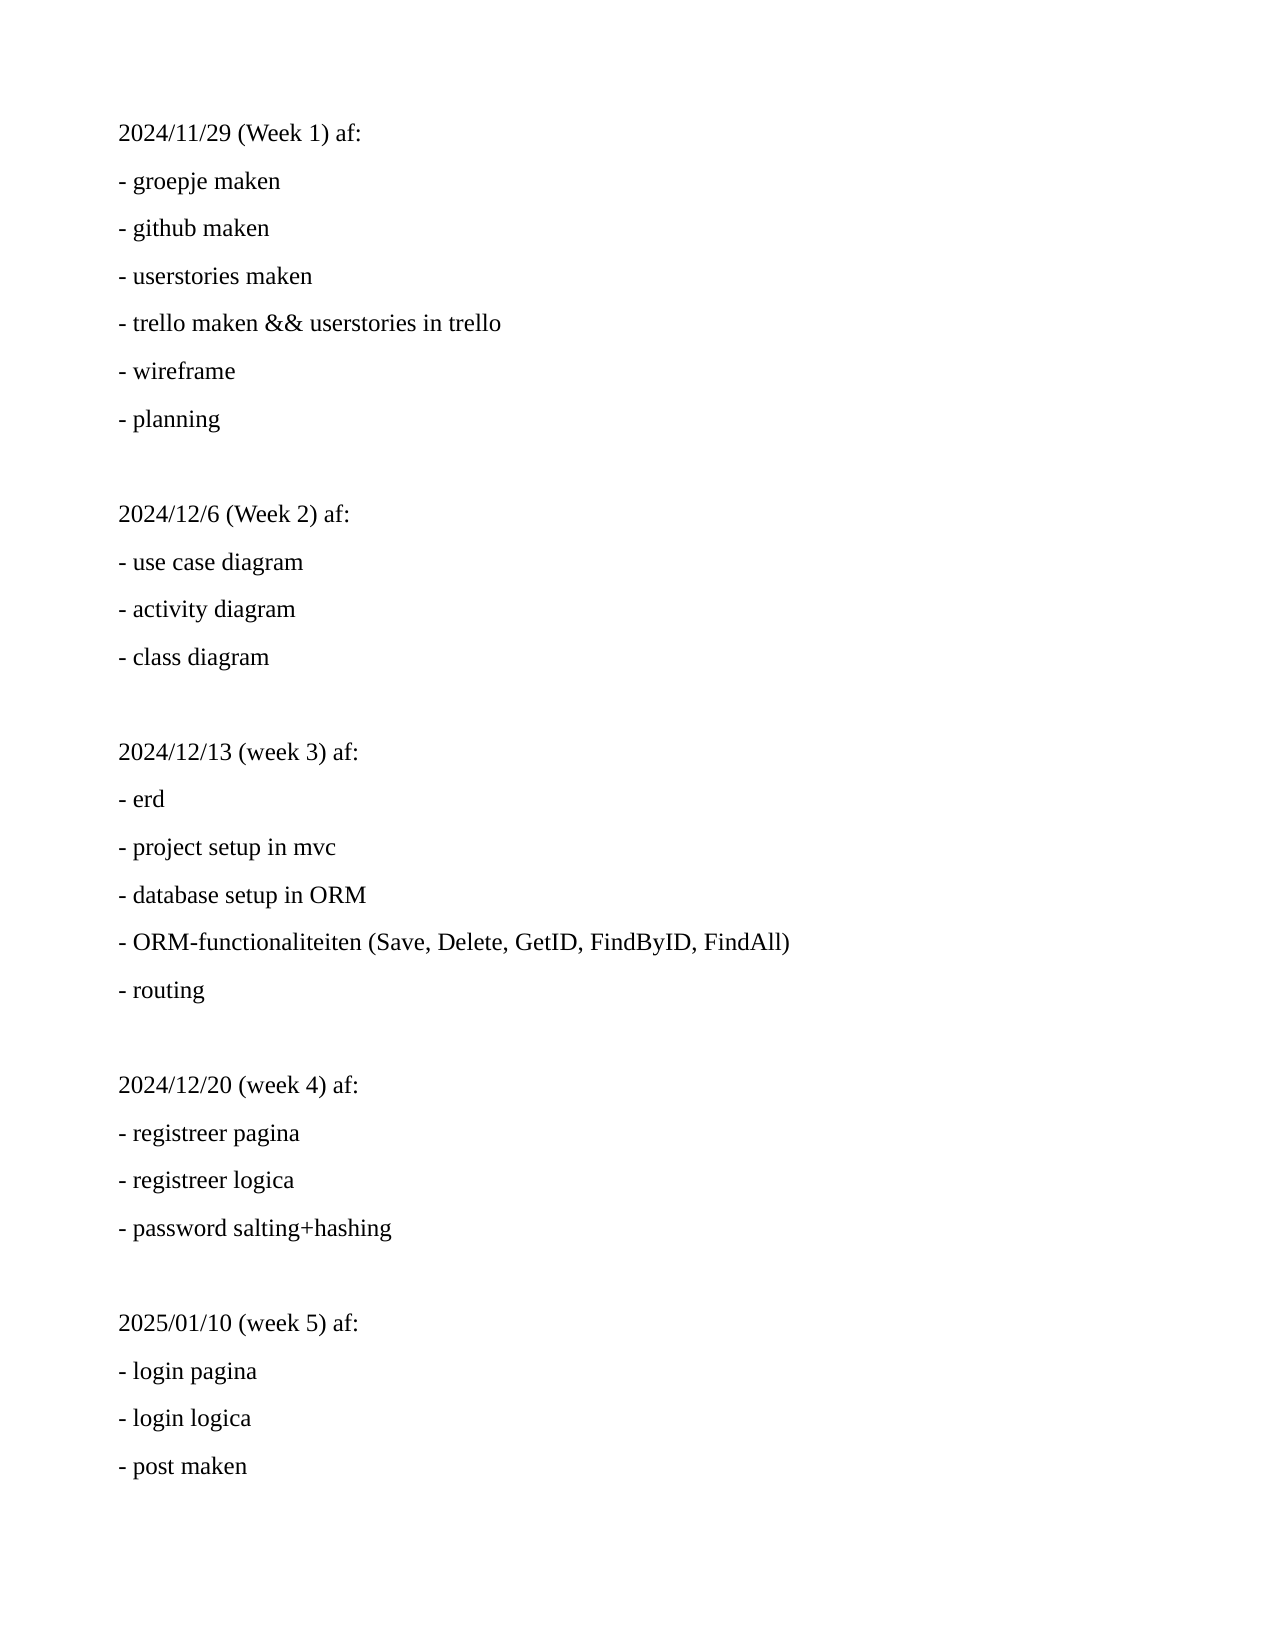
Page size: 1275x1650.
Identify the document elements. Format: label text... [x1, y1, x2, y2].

text - project setup in mvc [118, 832, 1157, 861]
text 2024/11/29 (Week ​1) af: [118, 118, 1157, 147]
text 2024/12/20 (week 4) af: [118, 1070, 1157, 1099]
text - registreer logica [118, 1165, 1157, 1194]
text - class diagram [118, 642, 1157, 671]
text - routing [118, 975, 1157, 1004]
text - login pagina [118, 1356, 1157, 1384]
text - wireframe [118, 356, 1157, 385]
text - login logica [118, 1403, 1157, 1432]
text - planning [118, 404, 1157, 432]
text - registreer pagina [118, 1118, 1157, 1147]
text - database setup in ORM [118, 880, 1157, 908]
text - password salting+hashing [118, 1213, 1157, 1242]
text - userstories maken [118, 261, 1157, 290]
text - post maken [118, 1451, 1157, 1480]
text - groepje maken [118, 166, 1157, 194]
text - trello maken && userstories in trello [118, 308, 1157, 337]
text - use case diagram [118, 547, 1157, 575]
text 2025/01/10 (week 5) af: [118, 1308, 1157, 1337]
text - github maken [118, 213, 1157, 242]
text - erd [118, 784, 1157, 813]
text - ORM-functionaliteiten (Save, Delete, GetID, FindByID, FindAll) [118, 927, 1157, 956]
text 2024/12/13 (week 3) af: [118, 737, 1157, 766]
text 2024/12/6 (Week 2) af: [118, 499, 1157, 528]
text - activity diagram [118, 594, 1157, 623]
